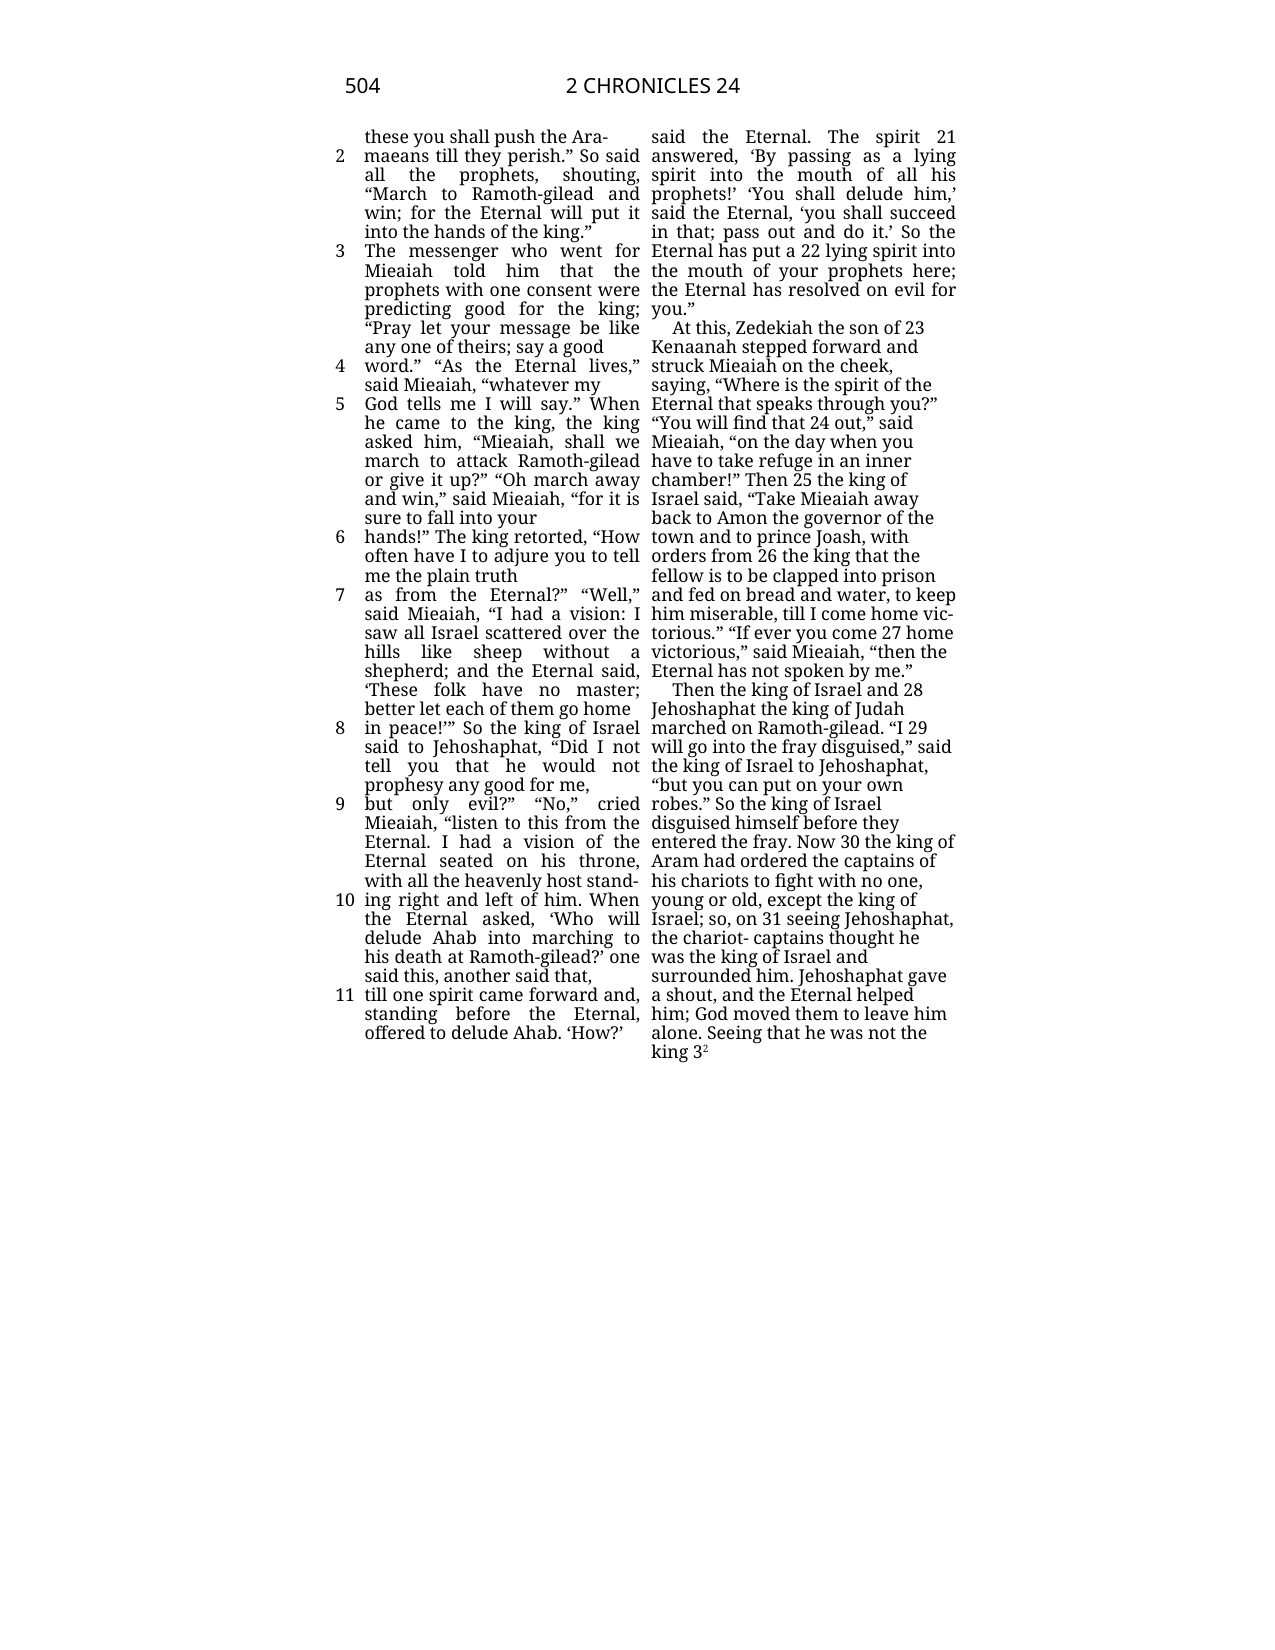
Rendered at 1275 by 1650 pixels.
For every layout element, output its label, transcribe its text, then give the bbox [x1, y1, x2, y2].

list but only evil?” “No,” cried Mieaiah, “listen to this from the Eternal. I had a vision of the Eternal seated on his throne, with all the heavenly host stand- [335, 796, 641, 891]
list as from the Eternal?” “Well,” said Mieaiah, “I had a vision: I saw all Israel scattered over the hills like sheep without a shepherd; and the Eternal said, ‘These folk have no master; better let each of them go home [335, 586, 641, 719]
list The messenger who went for Mieaiah told him that the prophets with one consent were predicting good for the king; “Pray let your message be like any one of theirs; say a good [335, 243, 641, 357]
list God tells me I will say.” When he came to the king, the king asked him, “Mieaiah, shall we march to attack Ramoth-gilead or give it up?” “Oh march away and win,” said Mieaiah, “for it is sure to fall into your [335, 395, 641, 529]
list till one spirit came forward and, standing before the Eternal, offered to delude Ahab. ‘How?’ [335, 986, 641, 1043]
text said the Eternal. The spirit 21 answered, ‘By passing as a lying spirit into the mouth of all his prophets!’ ‘You shall delude him,’ said the Eternal, ‘you shall succeed in that; pass out and do it.’ So the Eternal has put a 22 lying spirit into the mouth of your prophets here; the Eternal has resolved on evil for you.” [651, 128, 956, 319]
list maeans till they perish.” So said all the prophets, shouting, “March to Ramoth-gilead and win; for the Eternal will put it into the hands of the king.” [335, 147, 641, 243]
list word.” “As the Eternal lives,” said Mieaiah, “whatever my [335, 357, 641, 395]
text Then the king of Israel and 28 Jehoshaphat the king of Judah marched on Ramoth-gilead. “I 29 will go into the fray disguised,” said the king of Israel to Jeho­shaphat, “but you can put on your own robes.” So the king of Israel disguised himself be­fore they entered the fray. Now 30 the king of Aram had ordered the captains of his chariots to fight with no one, young or old, except the king of Israel; so, on 31 seeing Jehoshaphat, the chariot- captains thought he was the king of Israel and surrounded him. Jehoshaphat gave a shout, and the Eternal helped him; God moved them to leave him alone. Seeing that he was not the king 32 [651, 681, 956, 1062]
list hands!” The king retorted, “How often have I to adjure you to tell me the plain truth [335, 529, 641, 586]
text these you shall push the Ara- [364, 128, 641, 147]
list ing right and left of him. When the Eternal asked, ‘Who will delude Ahab into marching to his death at Ramoth-gilead?’ one said this, another said that, [335, 891, 641, 986]
list in peace!’” So the king of Israel said to Jehoshaphat, “Did I not tell you that he would not prophesy any good for me, [335, 719, 641, 796]
text At this, Zedekiah the son of 23 Kenaanah stepped forward and struck Mieaiah on the cheek, saying, “Where is the spirit of the Eternal that speaks through you?” “You will find that 24 out,” said Mieaiah, “on the day when you have to take refuge in an inner chamber!” Then 25 the king of Israel said, “Take Mieaiah away back to Amon the governor of the town and to prince Joash, with orders from 26 the king that the fellow is to be clapped into prison and fed on bread and water, to keep him miserable, till I come home vic­torious.” “If ever you come 27 home victorious,” said Mieaiah, “then the Eternal has not spo­ken by me.” [651, 319, 956, 681]
